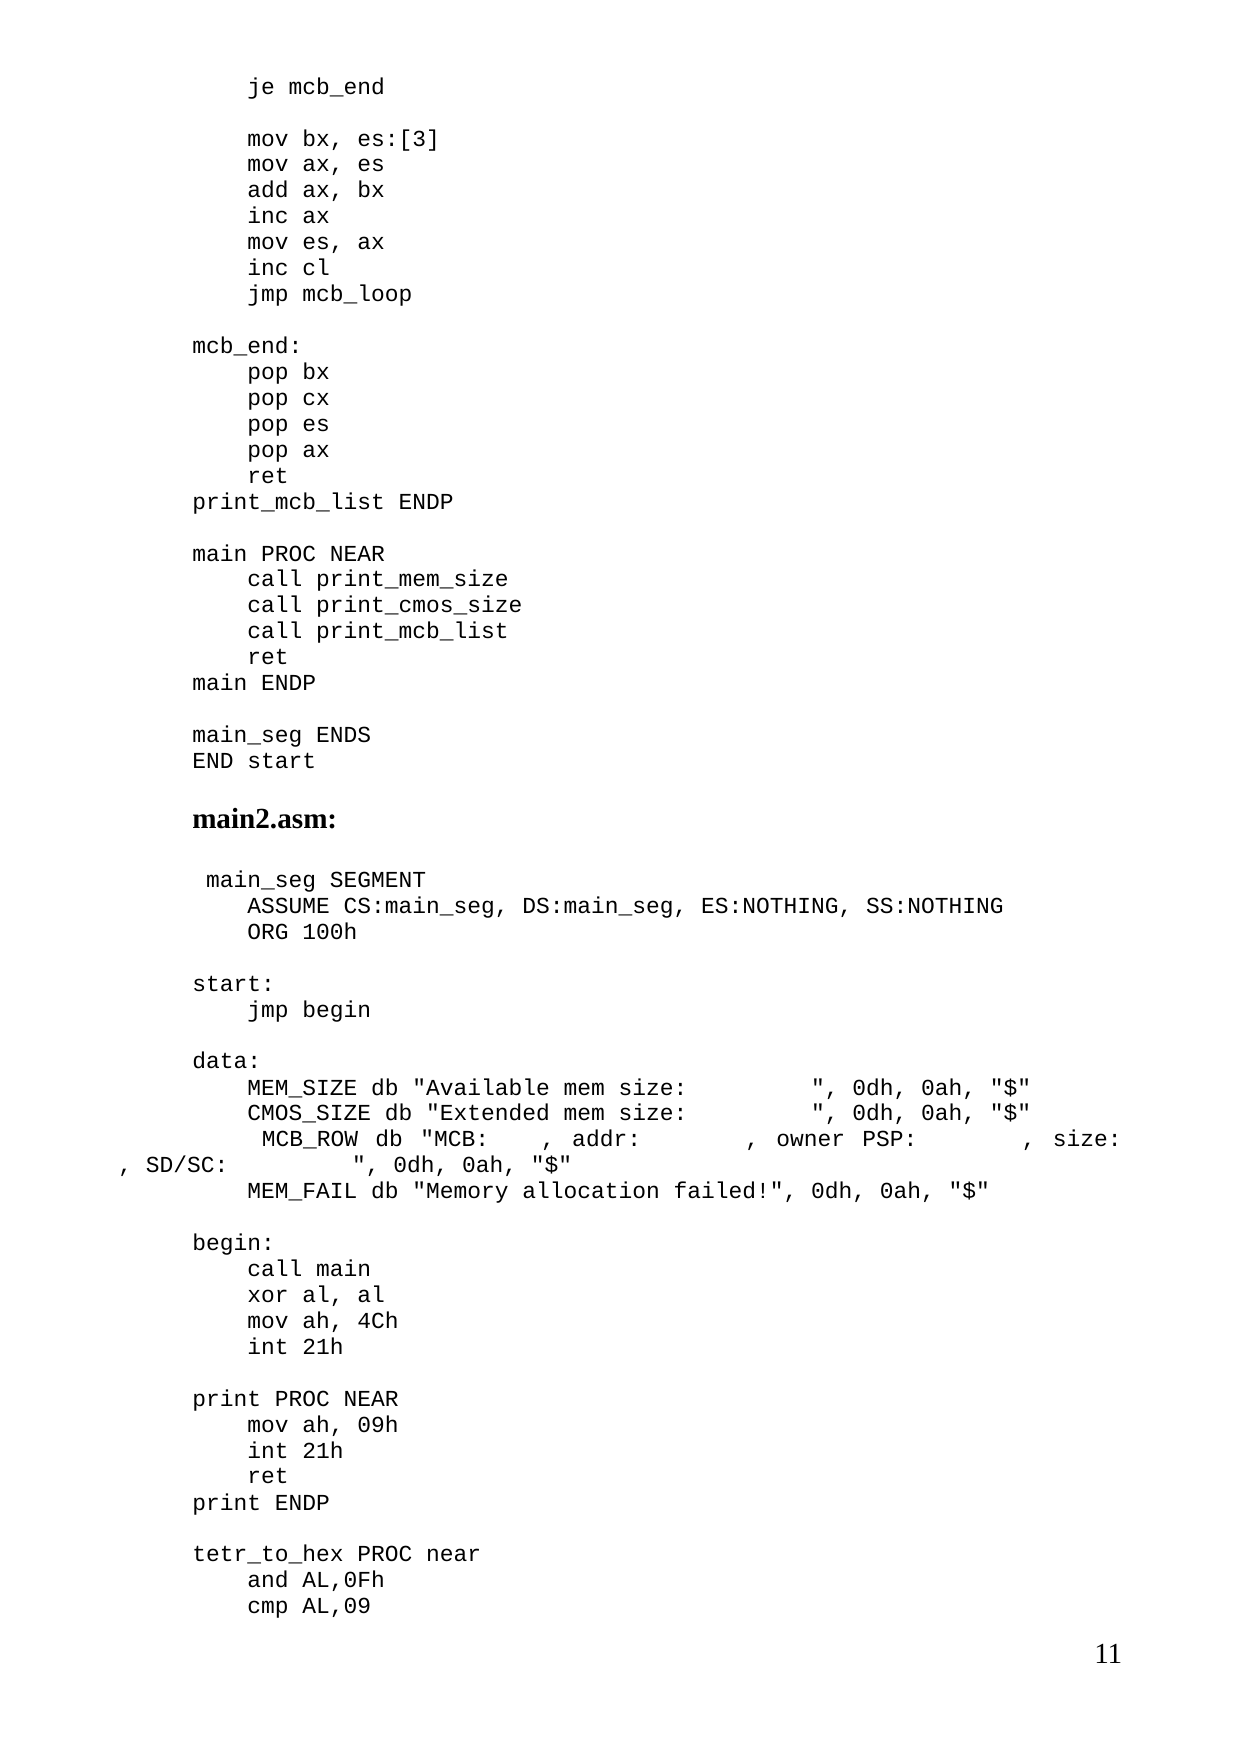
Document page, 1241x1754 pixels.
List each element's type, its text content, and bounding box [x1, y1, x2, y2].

text tetr_to_hex PROC near [118, 1543, 1122, 1569]
text call print_mem_size [118, 568, 1122, 594]
text MEM_FAIL db "Memory allocation failed!", 0dh, 0ah, "$" [118, 1179, 1122, 1206]
text mov bx, es:[3] [118, 127, 1122, 153]
text END start [118, 749, 1122, 775]
text main ENDP [118, 672, 1122, 697]
text ret [118, 1465, 1122, 1491]
text pop es [118, 412, 1122, 438]
text ret [118, 464, 1122, 490]
text jmp mcb_loop [118, 282, 1122, 308]
text mov ax, es [118, 153, 1122, 179]
text print_mcb_list ENDP [118, 490, 1122, 516]
text and AL,0Fh [118, 1569, 1122, 1594]
text MEM_SIZE db "Available mem size: ", 0dh, 0ah, "$" [118, 1076, 1122, 1102]
text mov es, ax [118, 231, 1122, 257]
text data: [118, 1050, 1122, 1076]
text int 21h [118, 1335, 1122, 1361]
text je mcb_end [118, 75, 1122, 101]
text int 21h [118, 1439, 1122, 1465]
text call print_mcb_list [118, 620, 1122, 646]
text ret [118, 646, 1122, 672]
text inc cl [118, 257, 1122, 282]
text main2.asm: [118, 801, 1122, 835]
text ORG 100h [118, 920, 1122, 946]
text ASSUME CS:main_seg, DS:main_seg, ES:NOTHING, SS:NOTHING [118, 894, 1122, 920]
text mov ah, 4Ch [118, 1309, 1122, 1335]
text MCB_ROW db "MCB: , addr: , owner PSP: , size: , SD/SC: ", 0dh, 0ah, "$" [118, 1128, 1122, 1179]
text call main [118, 1257, 1122, 1283]
text pop bx [118, 360, 1122, 386]
text main_seg ENDS [118, 723, 1122, 749]
text xor al, al [118, 1283, 1122, 1309]
text pop cx [118, 386, 1122, 412]
text call print_cmos_size [118, 594, 1122, 620]
text start: [118, 972, 1122, 998]
text mov ah, 09h [118, 1413, 1122, 1439]
text main_seg SEGMENT [118, 868, 1122, 894]
text print PROC NEAR [118, 1387, 1122, 1413]
text print ENDP [118, 1491, 1122, 1517]
text cmp AL,09 [118, 1594, 1122, 1621]
text inc ax [118, 205, 1122, 231]
text jmp begin [118, 998, 1122, 1024]
text pop ax [118, 438, 1122, 464]
text CMOS_SIZE db "Extended mem size: ", 0dh, 0ah, "$" [118, 1102, 1122, 1128]
text mcb_end: [118, 334, 1122, 360]
text main PROC NEAR [118, 542, 1122, 568]
text add ax, bx [118, 179, 1122, 205]
text begin: [118, 1231, 1122, 1257]
